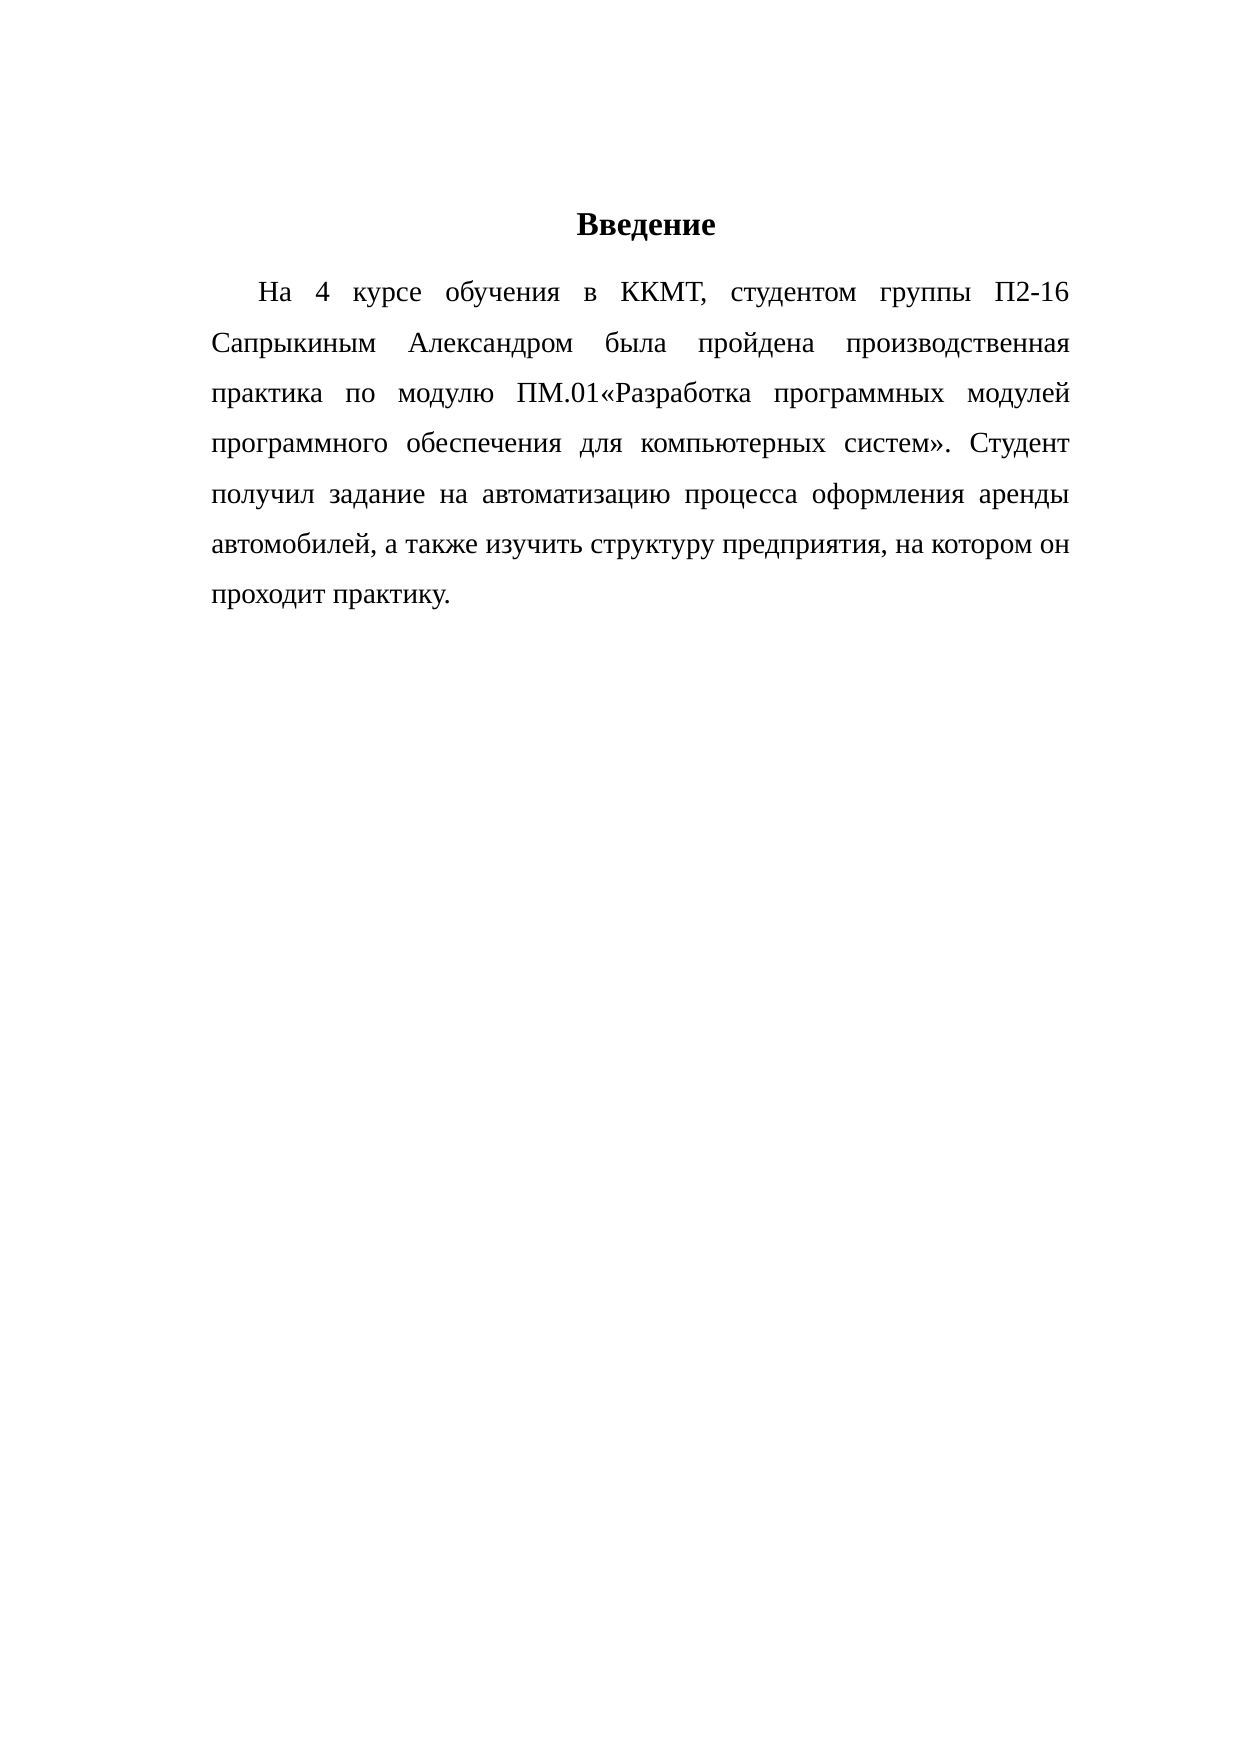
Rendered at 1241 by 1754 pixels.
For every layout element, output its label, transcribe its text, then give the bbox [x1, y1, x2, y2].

text На 4 курсе обучения в ККМТ, студентом группы П2-16 Сапрыкиным Александром была пройдена производственная практика по модулю ПМ.01«Разработка программных модулей программного обеспечения для компьютерных систем». Студент получил задание на автоматизацию процесса оформления аренды автомобилей, а также изучить структуру предприятия, на котором он проходит практику. [211, 274, 1070, 610]
subtitle Введение [169, 204, 1123, 243]
